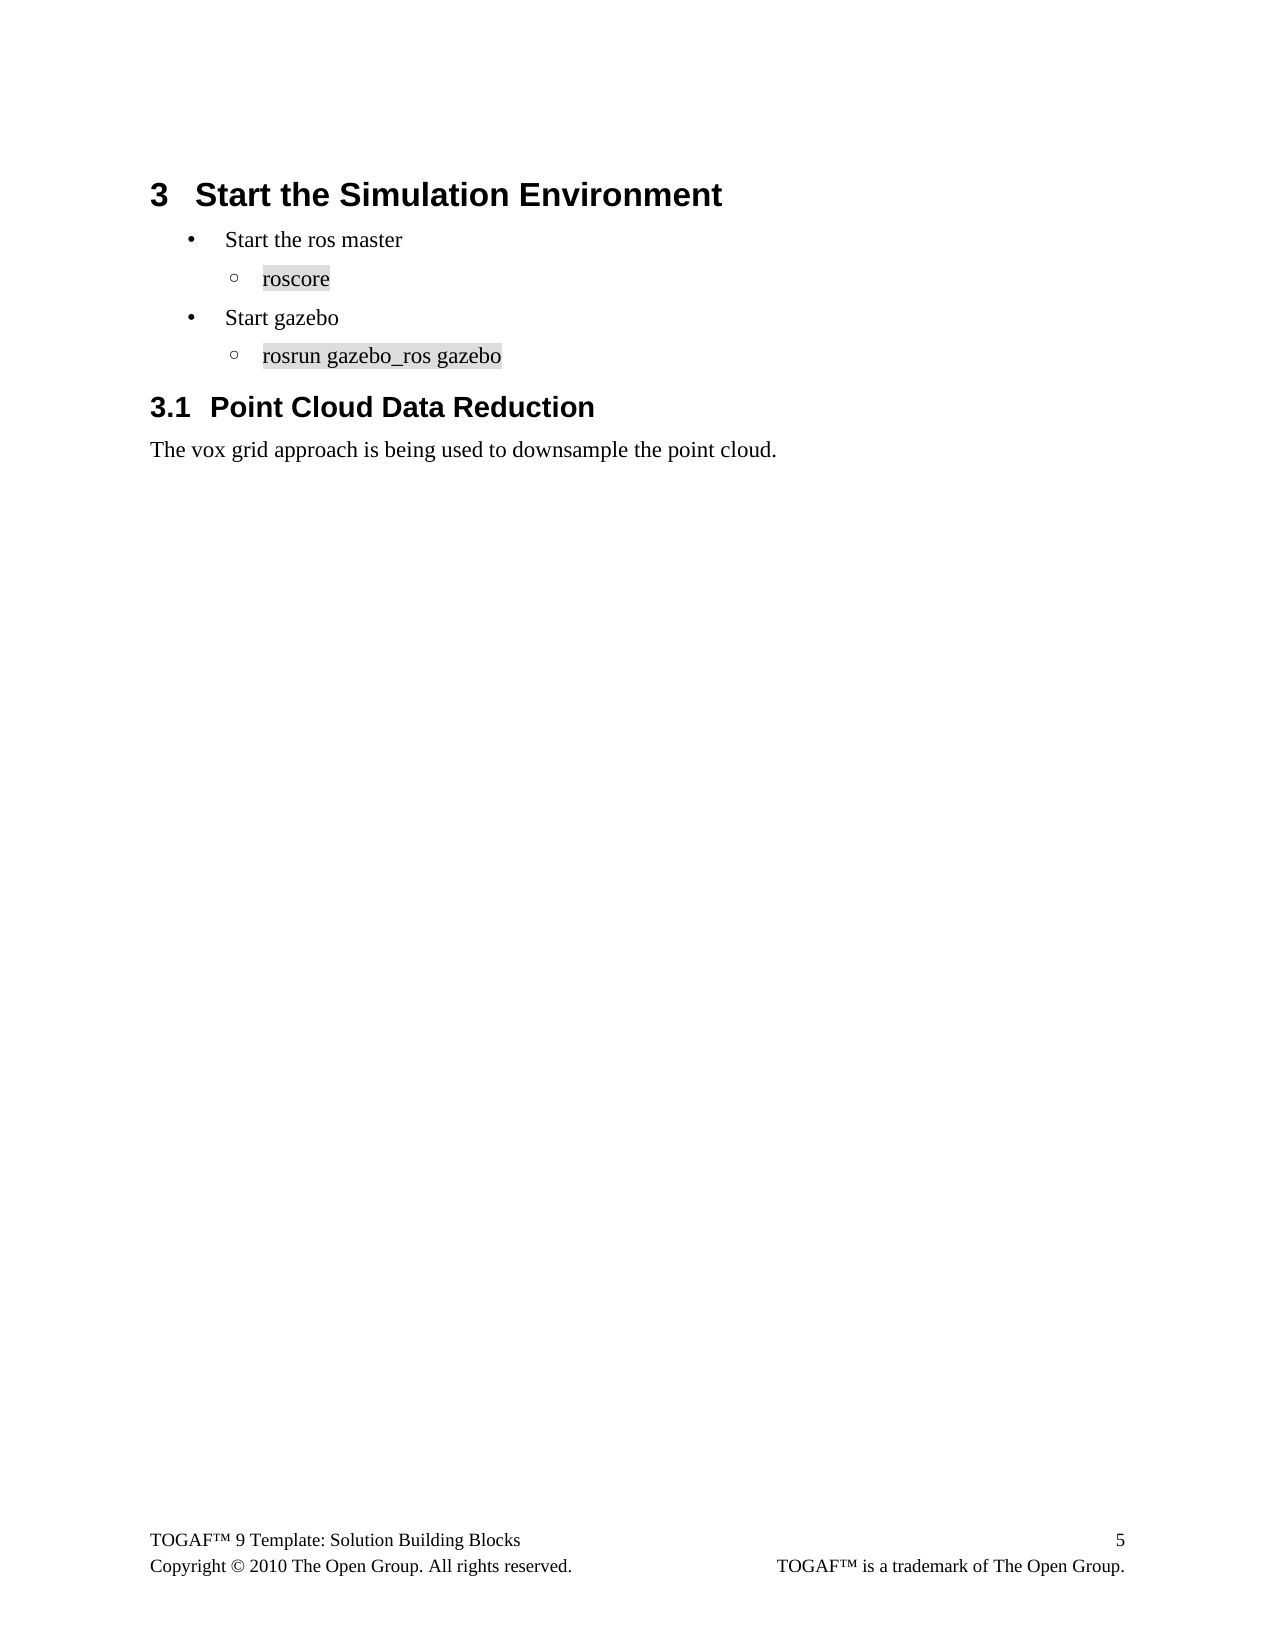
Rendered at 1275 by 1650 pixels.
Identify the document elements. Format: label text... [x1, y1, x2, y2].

list rosrun gazebo_ros gazebo [225, 342, 1125, 369]
subtitle Start the Simulation Environment [150, 175, 1125, 213]
text The vox grid approach is being used to downsample the point cloud. [150, 436, 1125, 462]
list roscore [225, 265, 1125, 291]
subtitle Point Cloud Data Reduction [150, 390, 1125, 423]
list Start the ros master [187, 226, 1125, 252]
list Start gazebo [187, 304, 1125, 330]
